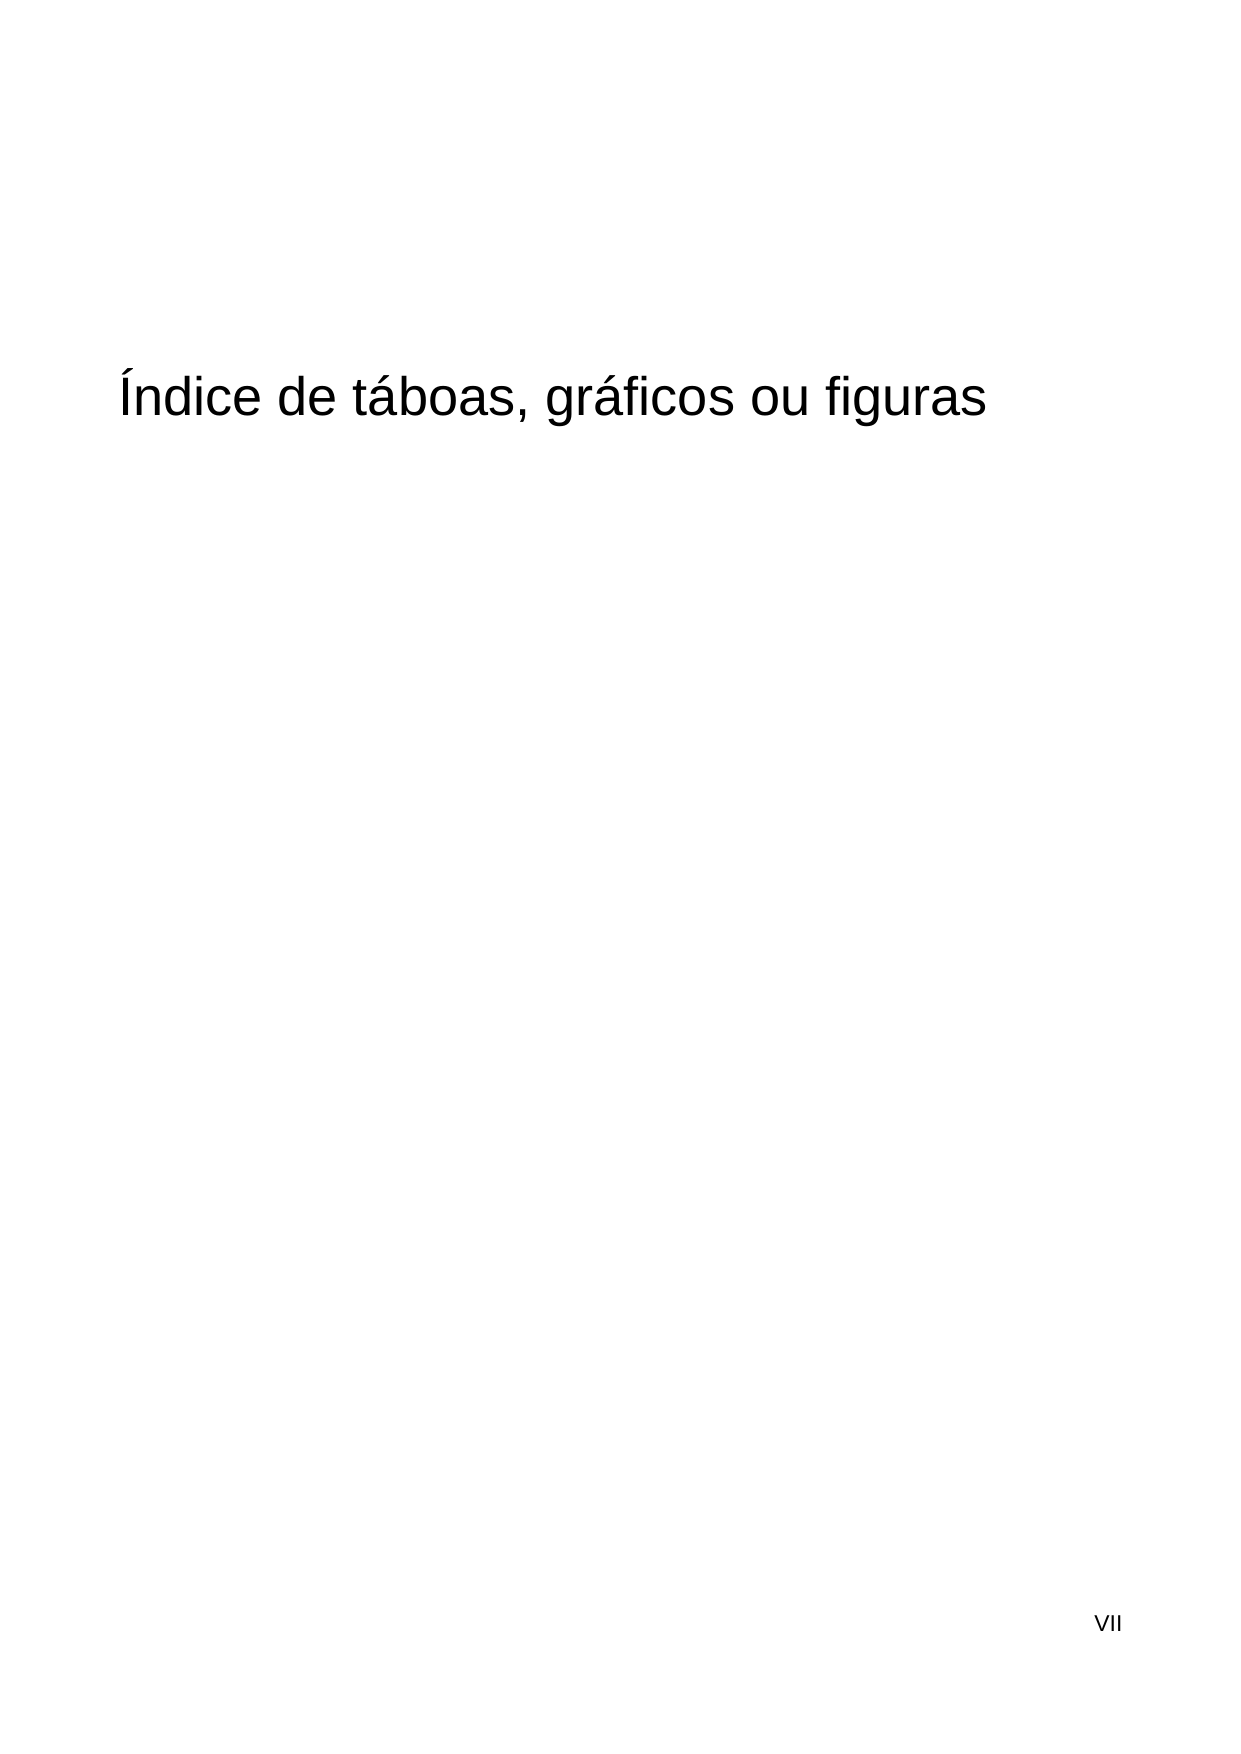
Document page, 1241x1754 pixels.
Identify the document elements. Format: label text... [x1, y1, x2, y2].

text Índice de táboas, gráficos ou figuras [118, 364, 1122, 427]
